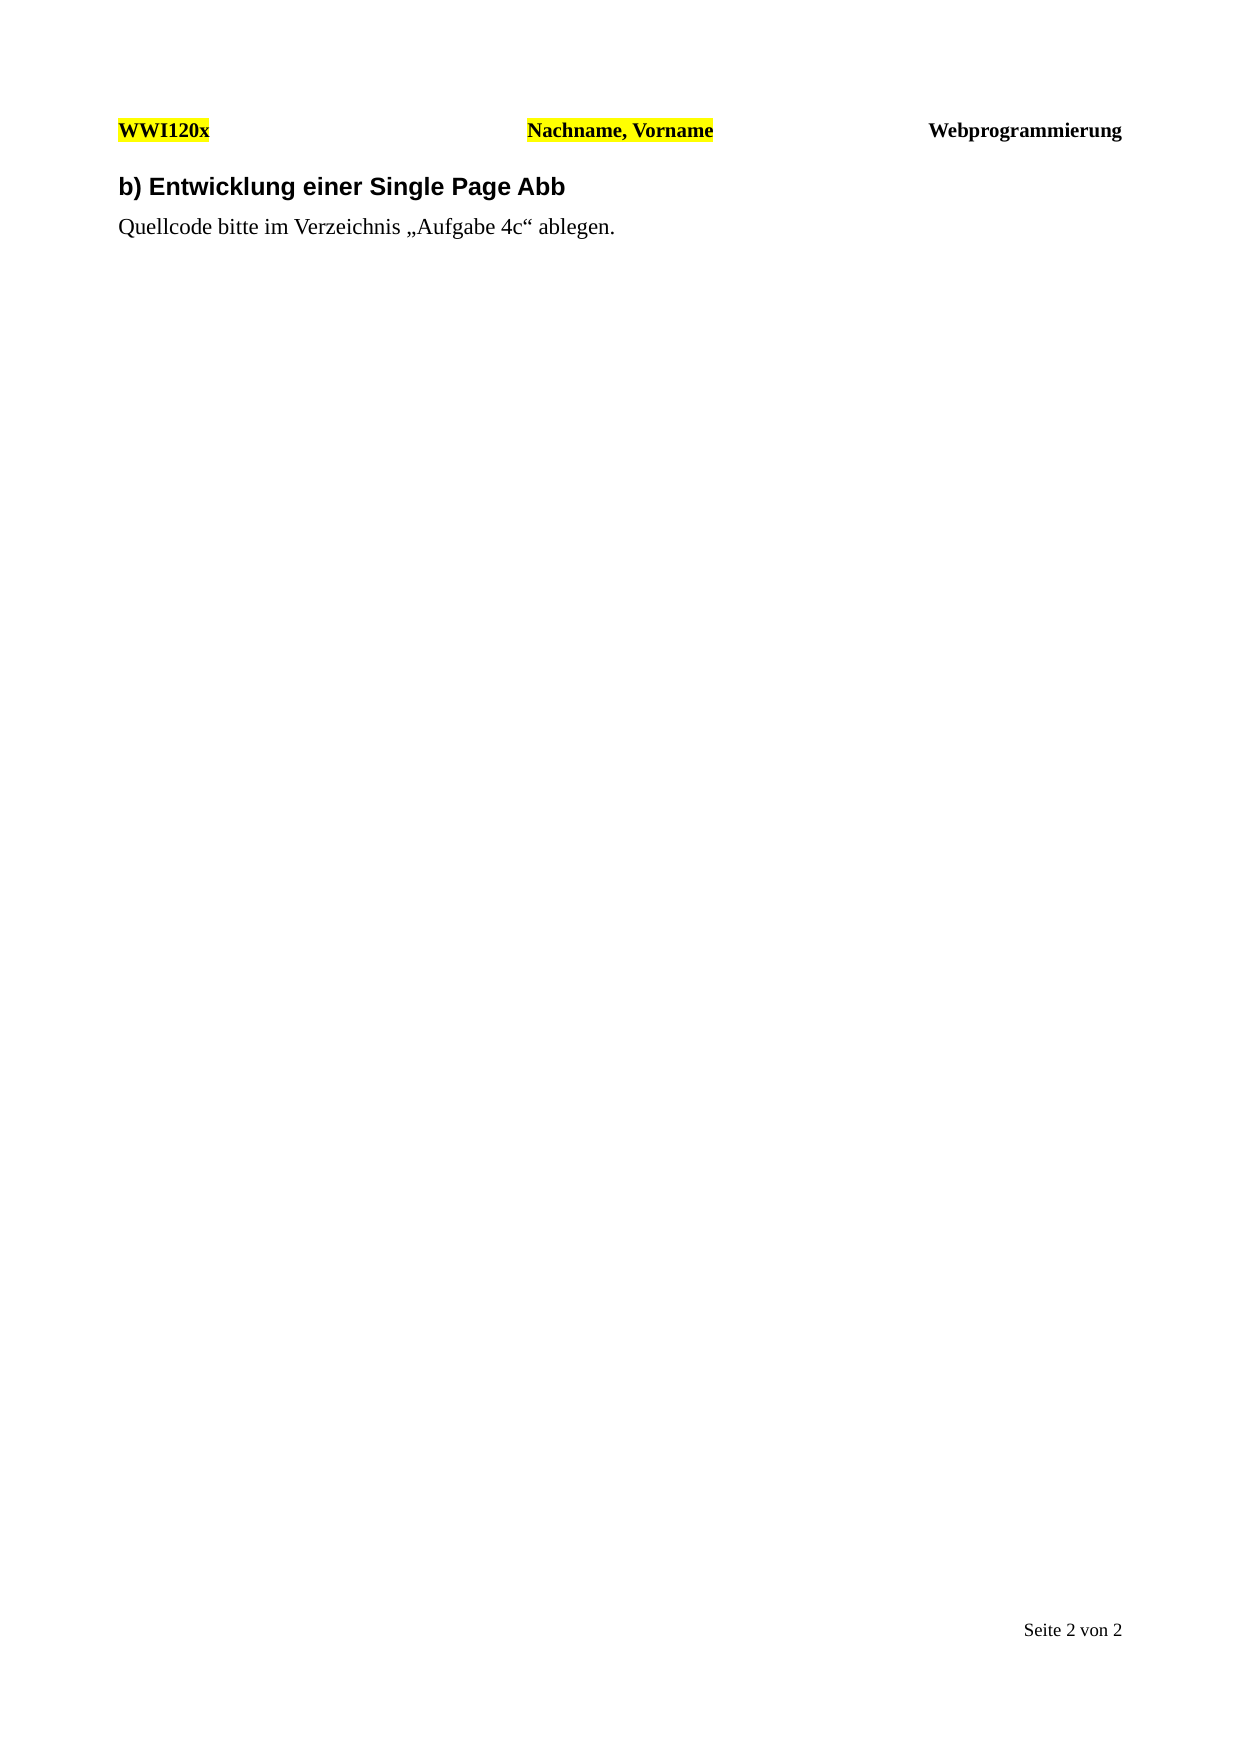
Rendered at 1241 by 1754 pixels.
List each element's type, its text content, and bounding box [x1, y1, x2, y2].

subtitle b) Entwicklung einer Single Page Abb [118, 172, 1122, 200]
text Quellcode bitte im Verzeichnis „Aufgabe 4c“ ablegen. [118, 213, 1122, 239]
